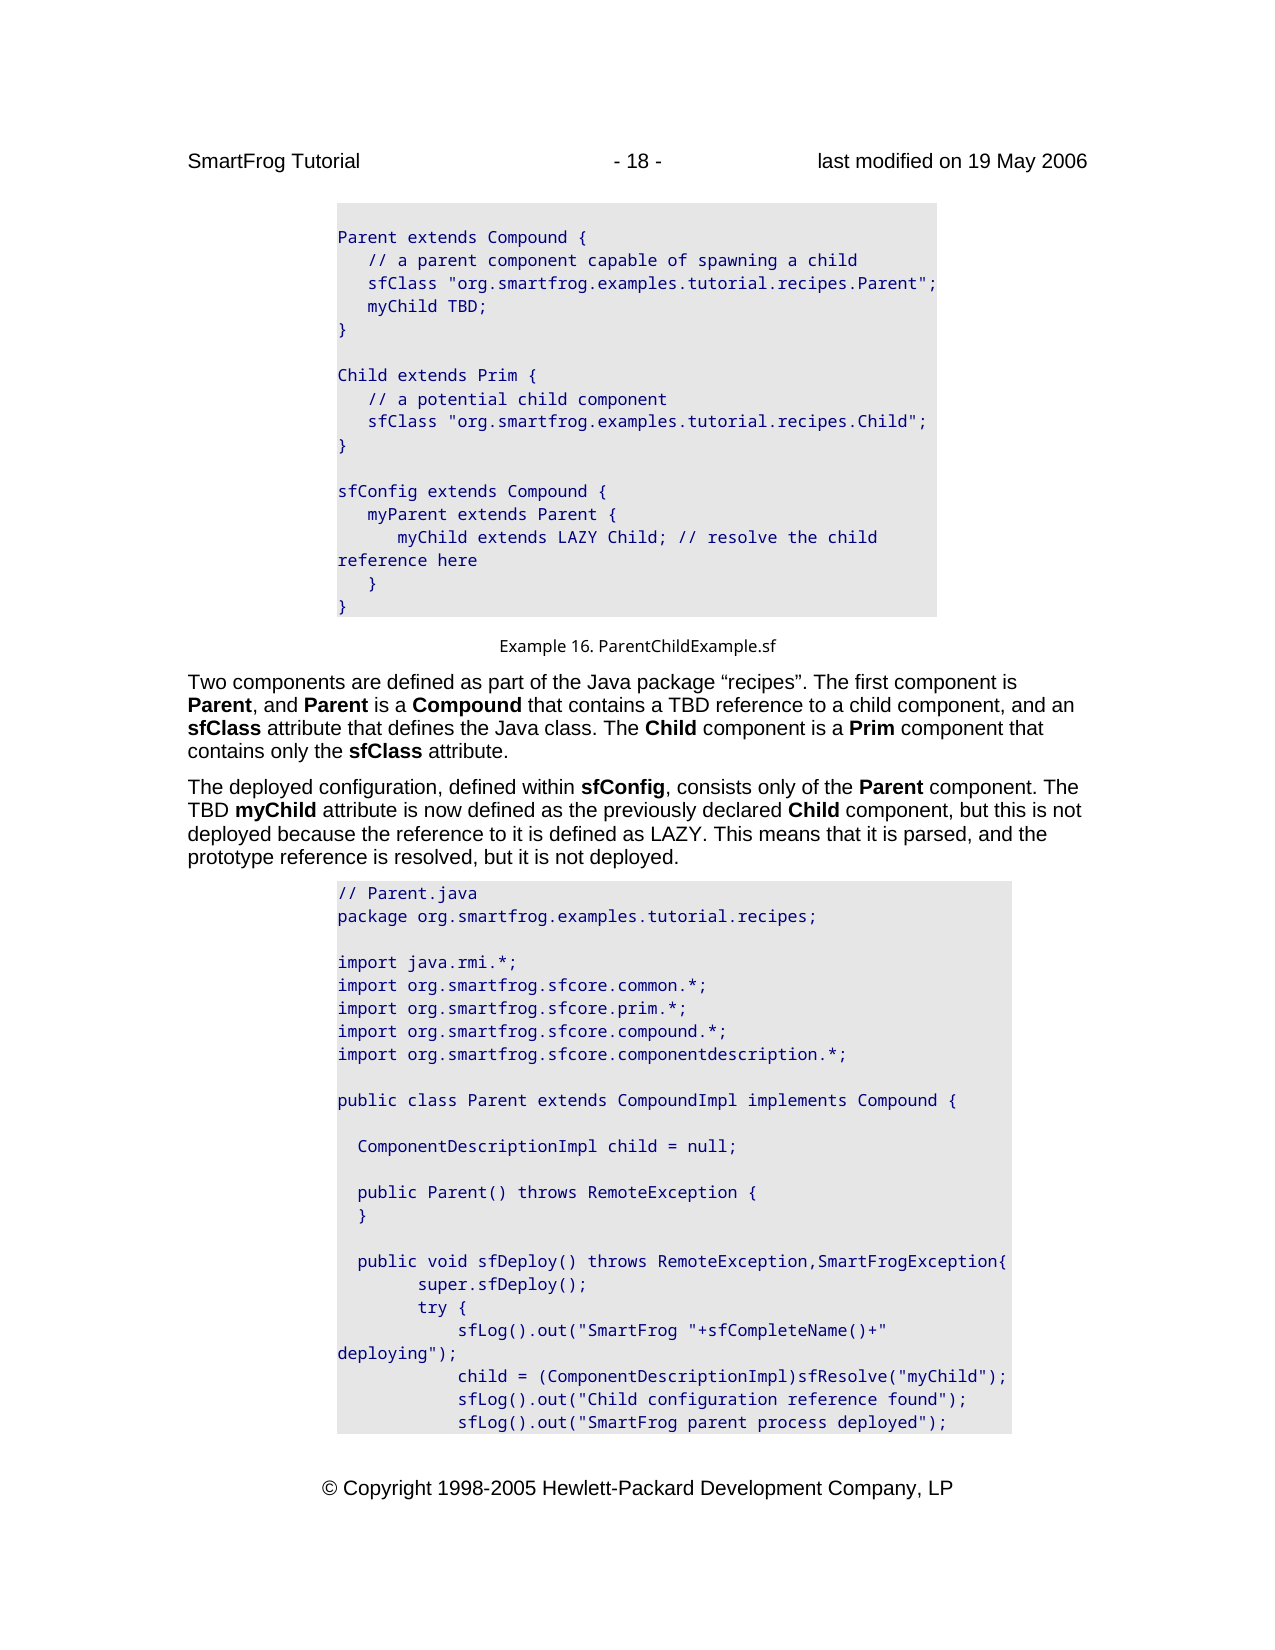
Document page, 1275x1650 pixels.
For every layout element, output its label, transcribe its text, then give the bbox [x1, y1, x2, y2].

text import org.smartfrog.sfcore.compound.*; [337, 1019, 1012, 1042]
text } [337, 1203, 1012, 1226]
text Child extends Prim { [337, 364, 937, 387]
text Parent extends Compound { [337, 226, 937, 249]
text package org.smartfrog.examples.tutorial.recipes; [337, 904, 1012, 927]
text // a potential child component [337, 387, 937, 410]
text public Parent() throws RemoteException { [337, 1180, 1012, 1203]
text try { [337, 1296, 1012, 1318]
text // Parent.java [337, 881, 1012, 904]
text import org.smartfrog.sfcore.common.*; [337, 973, 1012, 996]
text } [337, 433, 937, 456]
text ComponentDescriptionImpl child = null; [337, 1134, 1012, 1157]
text // a parent component capable of spawning a child [337, 249, 937, 272]
text myChild TBD; [337, 295, 937, 318]
text sfLog().out("SmartFrog parent process deployed"); [337, 1411, 1012, 1434]
text super.sfDeploy(); [337, 1272, 1012, 1296]
text import org.smartfrog.sfcore.componentdescription.*; [337, 1042, 1012, 1065]
text import java.rmi.*; [337, 950, 1012, 973]
text public class Parent extends CompoundImpl implements Compound { [337, 1088, 1012, 1111]
text myChild extends LAZY Child; // resolve the child reference here [337, 525, 937, 571]
text } [337, 571, 937, 594]
text public void sfDeploy() throws RemoteException,SmartFrogException{ [337, 1249, 1012, 1272]
text import org.smartfrog.sfcore.prim.*; [337, 996, 1012, 1019]
text myParent extends Parent { [337, 502, 937, 525]
text sfLog().out("Child configuration reference found"); [337, 1388, 1012, 1411]
text Example 16. ParentChildExample.sf [187, 635, 1087, 658]
text The deployed configuration, defined within sfConfig, consists only of the Parent component. The TBD myChild attribute is now defined as the previously declared Child component, but this is not deployed because the reference to it is defined as LAZY. This means that it is parsed, and the prototype reference is resolved, but it is not deployed. [187, 776, 1087, 869]
text child = (ComponentDescriptionImpl)sfResolve("myChild"); [337, 1364, 1012, 1388]
text sfClass "org.smartfrog.examples.tutorial.recipes.Child"; [337, 410, 937, 433]
text sfConfig extends Compound { [337, 479, 937, 502]
text } [337, 318, 937, 341]
text sfClass "org.smartfrog.examples.tutorial.recipes.Parent"; [337, 272, 937, 295]
text Two components are defined as part of the Java package “recipes”. The first component is Parent, and Parent is a Compound that contains a TBD reference to a child component, and an sfClass attribute that defines the Java class. The Child component is a Prim component that contains only the sfClass attribute. [187, 670, 1087, 763]
text sfLog().out("SmartFrog "+sfCompleteName()+" deploying"); [337, 1318, 1012, 1364]
text } [337, 594, 937, 617]
